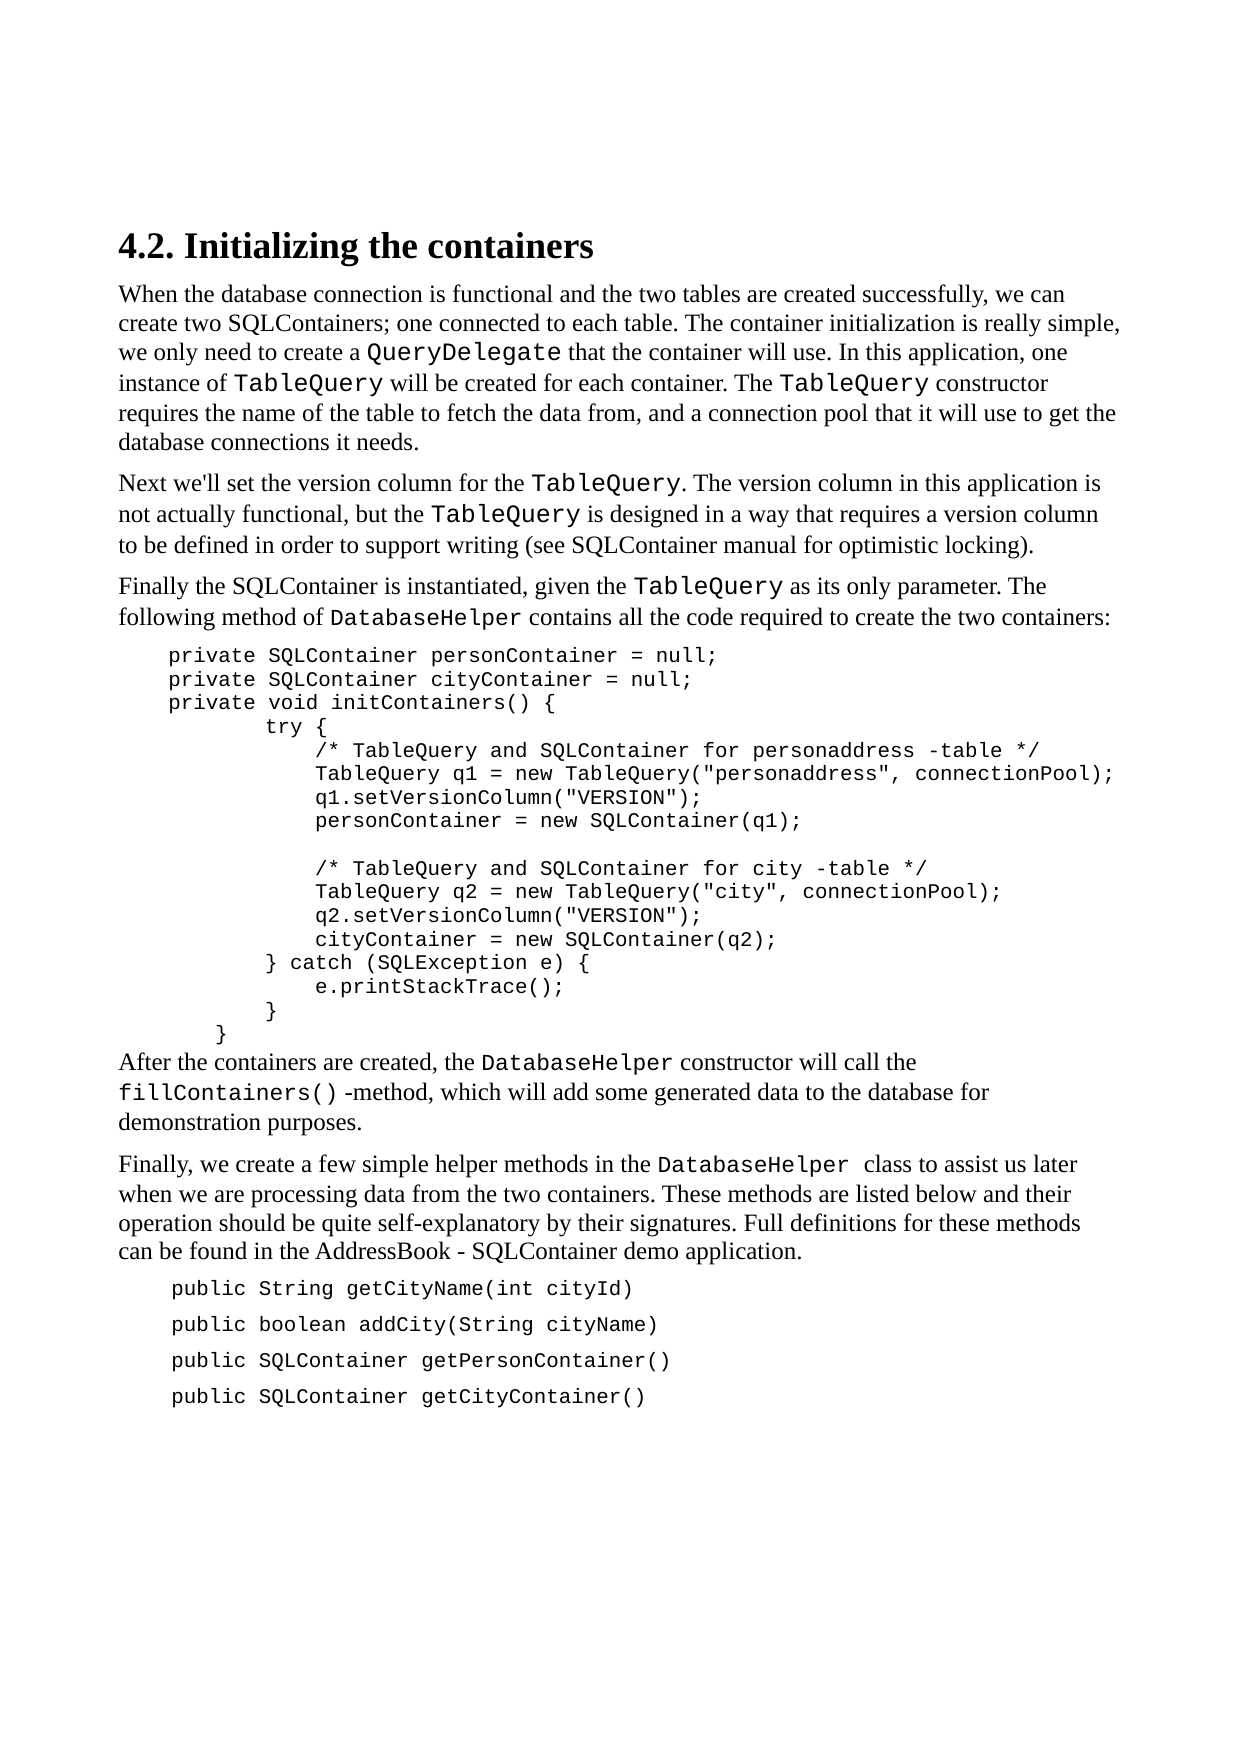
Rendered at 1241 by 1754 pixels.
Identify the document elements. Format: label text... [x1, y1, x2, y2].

text public boolean addCity(String cityName) [171, 1314, 1122, 1337]
text After the containers are created, the DatabaseHelper constructor will call the fillContainers() -method, which will add some generated data to the database for demonstration purposes. [118, 1047, 1122, 1136]
text /* TableQuery and SQLContainer for personaddress -table */ [165, 739, 1122, 763]
text q2.setVersionColumn("VERSION"); [165, 905, 1122, 929]
text TableQuery q2 = new TableQuery("city", connectionPool); [165, 881, 1122, 905]
text try { [165, 716, 1122, 739]
text cityContainer = new SQLContainer(q2); [165, 929, 1122, 952]
subtitle 4.2. Initializing the containers [118, 224, 1122, 267]
text } [165, 1023, 1122, 1047]
text When the database connection is functional and the two tables are created successfully, we can create two SQLContainers; one connected to each table. The container initialization is really simple, we only need to create a QueryDelegate that the container will use. In this application, one instance of TableQuery will be created for each container. The TableQuery constructor requires the name of the table to fetch the data from, and a connection pool that it will use to get the database connections it needs. [118, 279, 1122, 456]
text q1.setVersionColumn("VERSION"); [165, 787, 1122, 811]
text Next we'll set the version column for the TableQuery. The version column in this application is not actually functional, but the TableQuery is designed in a way that requires a version column to be defined in order to support writing (see SQLContainer manual for optimistic locking). [118, 468, 1122, 559]
text private SQLContainer cityContainer = null; [118, 669, 1122, 692]
text } catch (SQLException e) { [165, 952, 1122, 976]
text personContainer = new SQLContainer(q1); [165, 811, 1122, 834]
text /* TableQuery and SQLContainer for city -table */ [165, 858, 1122, 881]
text Finally, we create a few simple helper methods in the DatabaseHelper class to assist us later when we are processing data from the two containers. These methods are listed below and their operation should be quite self-explanatory by their signatures. Full definitions for these methods can be found in the AddressBook - SQLContainer demo application. [118, 1149, 1122, 1265]
text public String getCityName(int cityId) [171, 1278, 1122, 1301]
text e.printStackTrace(); [165, 976, 1122, 1000]
text private SQLContainer personContainer = null; [168, 645, 1122, 669]
text TableQuery q1 = new TableQuery("personaddress", connectionPool); [165, 763, 1122, 787]
text public SQLContainer getPersonContainer() [171, 1350, 1122, 1373]
text Finally the SQLContainer is instantiated, given the TableQuery as its only parameter. The following method of DatabaseHelper contains all the code required to create the two containers: [118, 571, 1122, 632]
text public SQLContainer getCityContainer() [171, 1386, 1122, 1410]
text private void initContainers() { [118, 692, 1122, 716]
text } [165, 1000, 1122, 1023]
